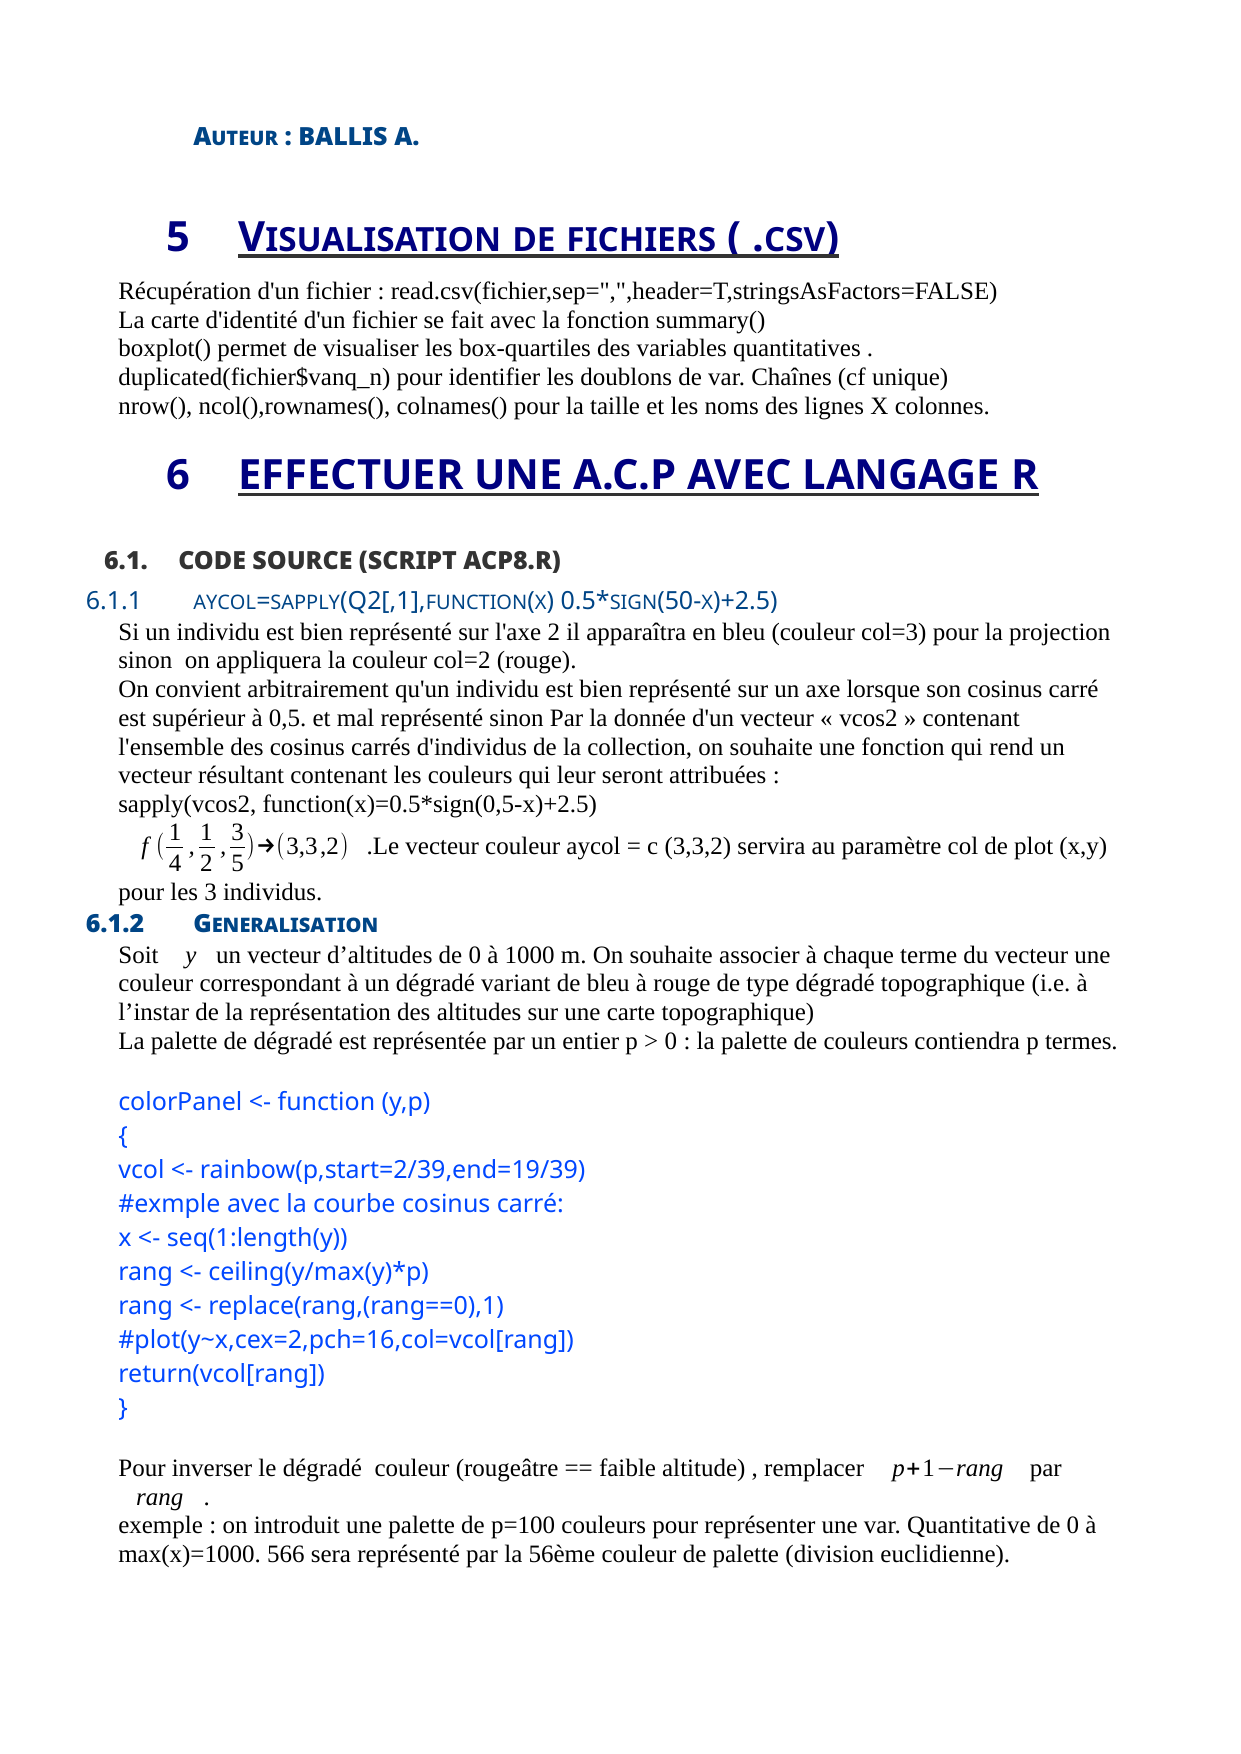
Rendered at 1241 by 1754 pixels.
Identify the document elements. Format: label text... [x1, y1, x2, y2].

subtitle Code source (script ACP8.R) [104, 543, 1123, 577]
text { [118, 1118, 1123, 1152]
text rang <- replace(rang,(rang==0),1) [118, 1288, 1123, 1322]
text #plot(y~x,cex=2,pch=16,col=vcol[rang]) [118, 1322, 1123, 1356]
text Pour inverser le dégradé couleur (rougeâtre == faible altitude) , remplacer par . [118, 1453, 1123, 1510]
text colorPanel <- function (y,p) [118, 1083, 1123, 1118]
subtitle EFFECTUER UNE A.C.P AVEC LANGAGE R [156, 445, 1123, 501]
text sapply(vcos2, function(x)=0.5*sign(0,5-x)+2.5) [118, 789, 1123, 818]
text return(vcol[rang]) [118, 1356, 1123, 1390]
text La carte d'identité d'un fichier se fait avec la fonction summary() [118, 305, 1123, 333]
text exemple : on introduit une palette de p=100 couleurs pour représenter une var. Quantitative de 0 à max(x)=1000. 566 sera représenté par la 56ème couleur de palette (division euclidienne). [118, 1510, 1123, 1568]
subtitle Visualisation de fichiers ( .csv) [156, 207, 1123, 263]
text duplicated(fichier$vanq_n) pour identifier les doublons de var. Chaînes (cf unique) [118, 362, 1123, 391]
text nrow(), ncol(),rownames(), colnames() pour la taille et les noms des lignes X colonnes. [118, 391, 1123, 420]
text .Le vecteur couleur aycol = c (3,3,2) servira au paramètre col de plot (x,y) pour les 3 individus. [118, 818, 1123, 906]
text La palette de dégradé est représentée par un entier p > 0 : la palette de couleurs contiendra p termes. [118, 1026, 1123, 1055]
subtitle aycol=sapply(Q2[,1],function(x) 0.5*sign(50-x)+2.5) [79, 583, 1117, 617]
text rang <- ceiling(y/max(y)*p) [118, 1254, 1123, 1288]
text Si un individu est bien représenté sur l'axe 2 il apparaîtra en bleu (couleur col=3) pour la projection sinon on appliquera la couleur col=2 (rouge). [118, 617, 1123, 674]
text Soit un vecteur d’altitudes de 0 à 1000 m. On souhaite associer à chaque terme du vecteur une couleur correspondant à un dégradé variant de bleu à rouge de type dégradé topographique (i.e. à l’instar de la représentation des altitudes sur une carte topographique) [118, 940, 1123, 1026]
subtitle Generalisation [79, 906, 1117, 940]
text vcol <- rainbow(p,start=2/39,end=19/39) [118, 1152, 1123, 1186]
text boxplot() permet de visualiser les box-quartiles des variables quantitatives . [118, 333, 1123, 362]
text On convient arbitrairement qu'un individu est bien représenté sur un axe lorsque son cosinus carré est supérieur à 0,5. et mal représenté sinon Par la donnée d'un vecteur « vcos2 » contenant l'ensemble des cosinus carrés d'individus de la collection, on souhaite une fonction qui rend un vecteur résultant contenant les couleurs qui leur seront attribuées : [118, 674, 1123, 789]
text #exmple avec la courbe cosinus carré: [118, 1186, 1123, 1220]
text } [118, 1390, 1123, 1424]
text x <- seq(1:length(y)) [118, 1220, 1123, 1254]
text Récupération d'un fichier : read.csv(fichier,sep=",",header=T,stringsAsFactors=FALSE) [118, 276, 1123, 305]
